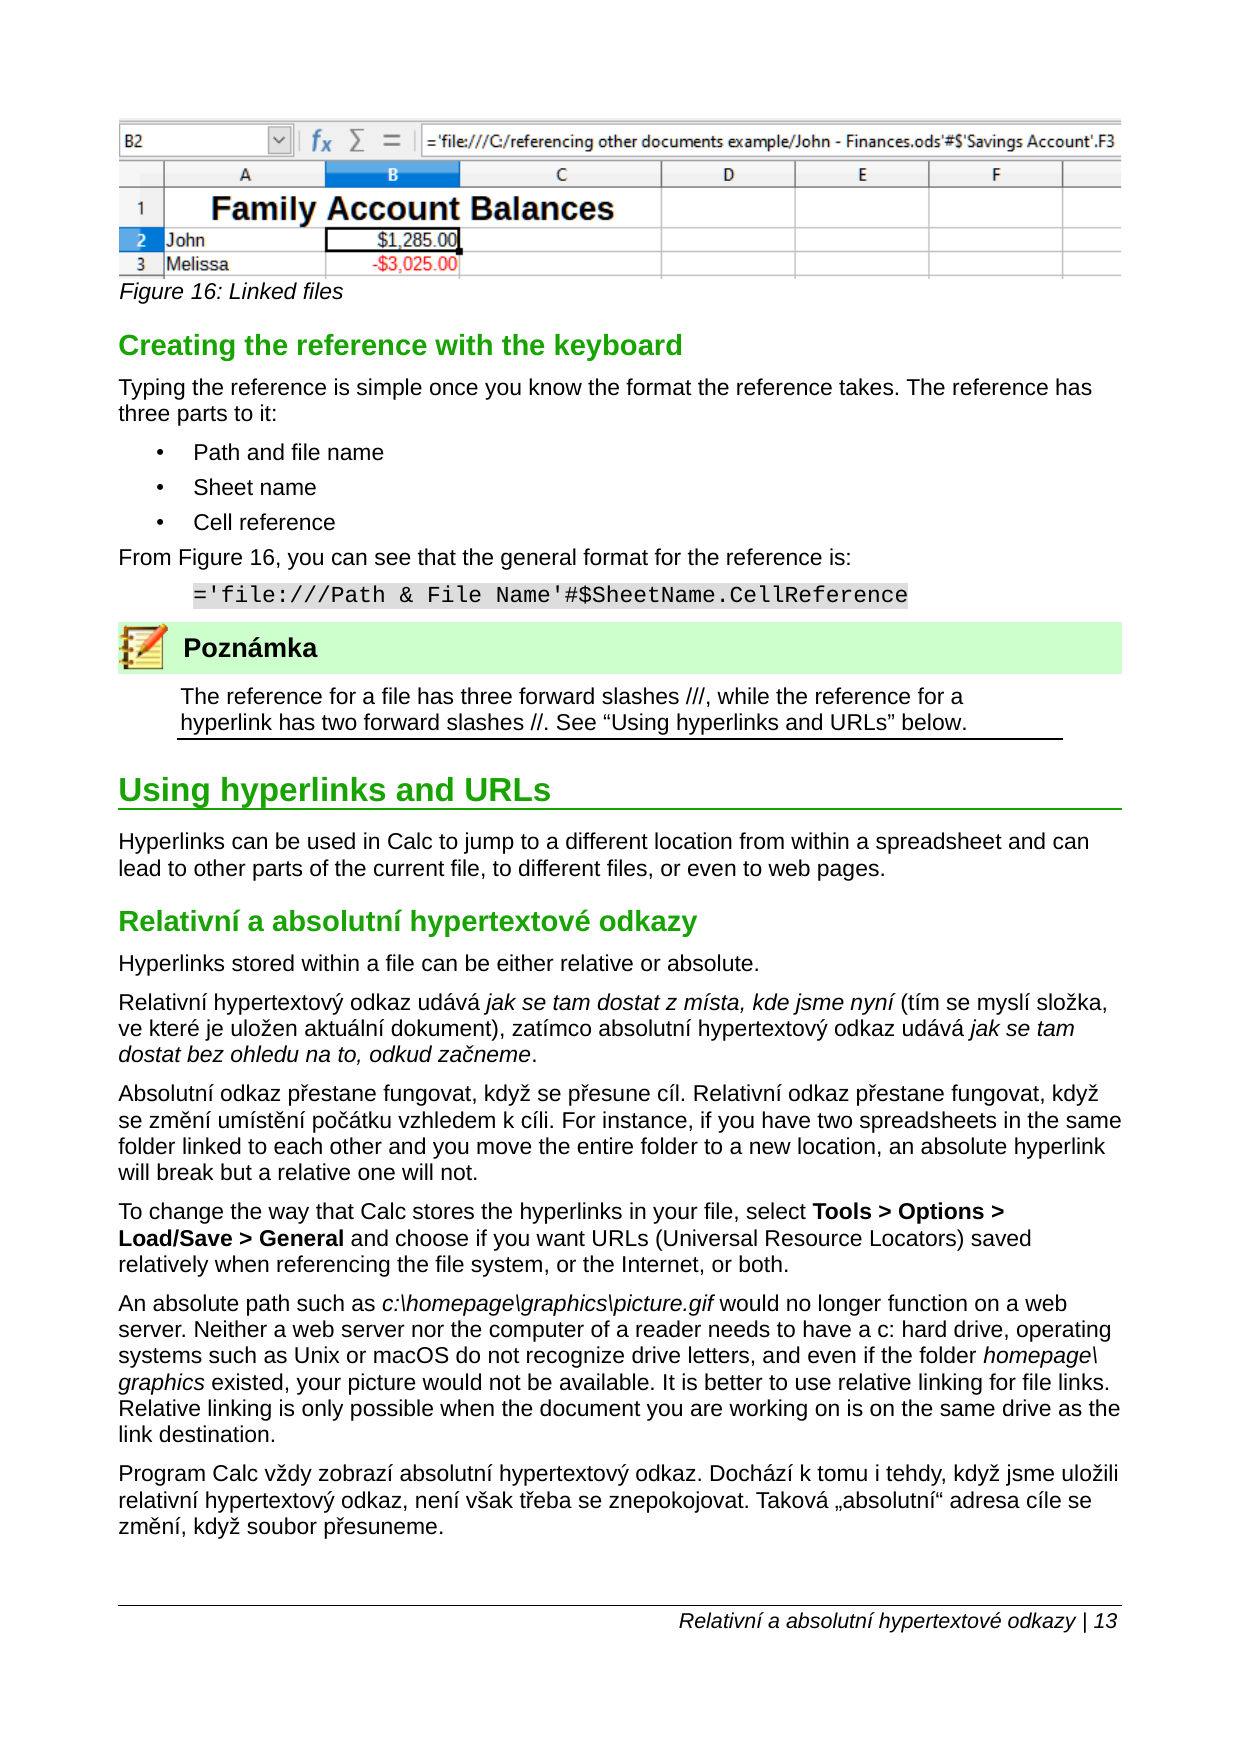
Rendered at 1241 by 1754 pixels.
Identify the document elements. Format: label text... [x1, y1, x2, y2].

list Cell reference [156, 509, 1122, 535]
text Figure 16: Linked files [119, 279, 1121, 304]
text The reference for a file has three forward slashes ///, while the reference for a hyperlink has two forward slashes //. See “Using hyperlinks and URLs” below. [177, 679, 1063, 738]
text Hyperlinks can be used in Calc to jump to a different location from within a spreadsheet and can lead to other parts of the current file, to different files, or even to web pages. [118, 828, 1122, 881]
subtitle Poznámka [118, 622, 1122, 674]
list Sheet name [156, 474, 1122, 500]
text ='file:///Path & File Name'#$SheetName.CellReference [908, 583, 1122, 609]
subtitle Creating the reference with the keyboard [118, 328, 1122, 362]
text To change the way that Calc stores the hyperlinks in your file, select Tools > Options > Load/Save > General and choose if you want URLs (Universal Resource Locators) saved relatively when referencing the file system, or the Internet, or both. [118, 1198, 1122, 1277]
list Path and file name [156, 439, 1122, 465]
picture [119, 118, 1122, 279]
list Typing the reference is simple once you know the format the reference takes. The reference has three parts to it: [118, 373, 1122, 426]
picture [119, 622, 170, 673]
subtitle Relativní a absolutní hypertextové odkazy [118, 904, 1122, 938]
text Program Calc vždy zobrazí absolutní hypertextový odkaz. Dochází k tomu i tehdy, když jsme uložili relativní hypertextový odkaz, není však třeba se znepokojovat. Taková „absolutní“ adresa cíle se změní, když soubor přesuneme. [118, 1460, 1122, 1539]
text From Figure 16, you can see that the general format for the reference is: [118, 544, 1122, 571]
text Hyperlinks stored within a file can be either relative or absolute. [118, 950, 1122, 976]
text An absolute path such as c:\homepage\graphics\picture.gif would no longer function on a web server. Neither a web server nor the computer of a reader needs to have a c: hard drive, operating systems such as Unix or macOS do not recognize drive letters, and even if the folder homepage\graphics existed, your picture would not be available. It is better to use relative linking for file links. Relative linking is only possible when the document you are working on is on the same drive as the link destination. [118, 1290, 1122, 1448]
text Relativní hypertextový odkaz udává jak se tam dostat z místa, kde jsme nyní (tím se myslí složka, ve které je uložen aktuální dokument), zatímco absolutní hypertextový odkaz udává jak se tam dostat bez ohledu na to, odkud začneme. [118, 989, 1122, 1068]
subtitle Using hyperlinks and URLs [118, 770, 1122, 808]
text Absolutní odkaz přestane fungovat, když se přesune cíl. Relativní odkaz přestane fungovat, když se změní umístění počátku vzhledem k cíli. For instance, if you have two spreadsheets in the same folder linked to each other and you move the entire folder to a new location, an absolute hyperlink will break but a relative one will not. [118, 1080, 1122, 1186]
